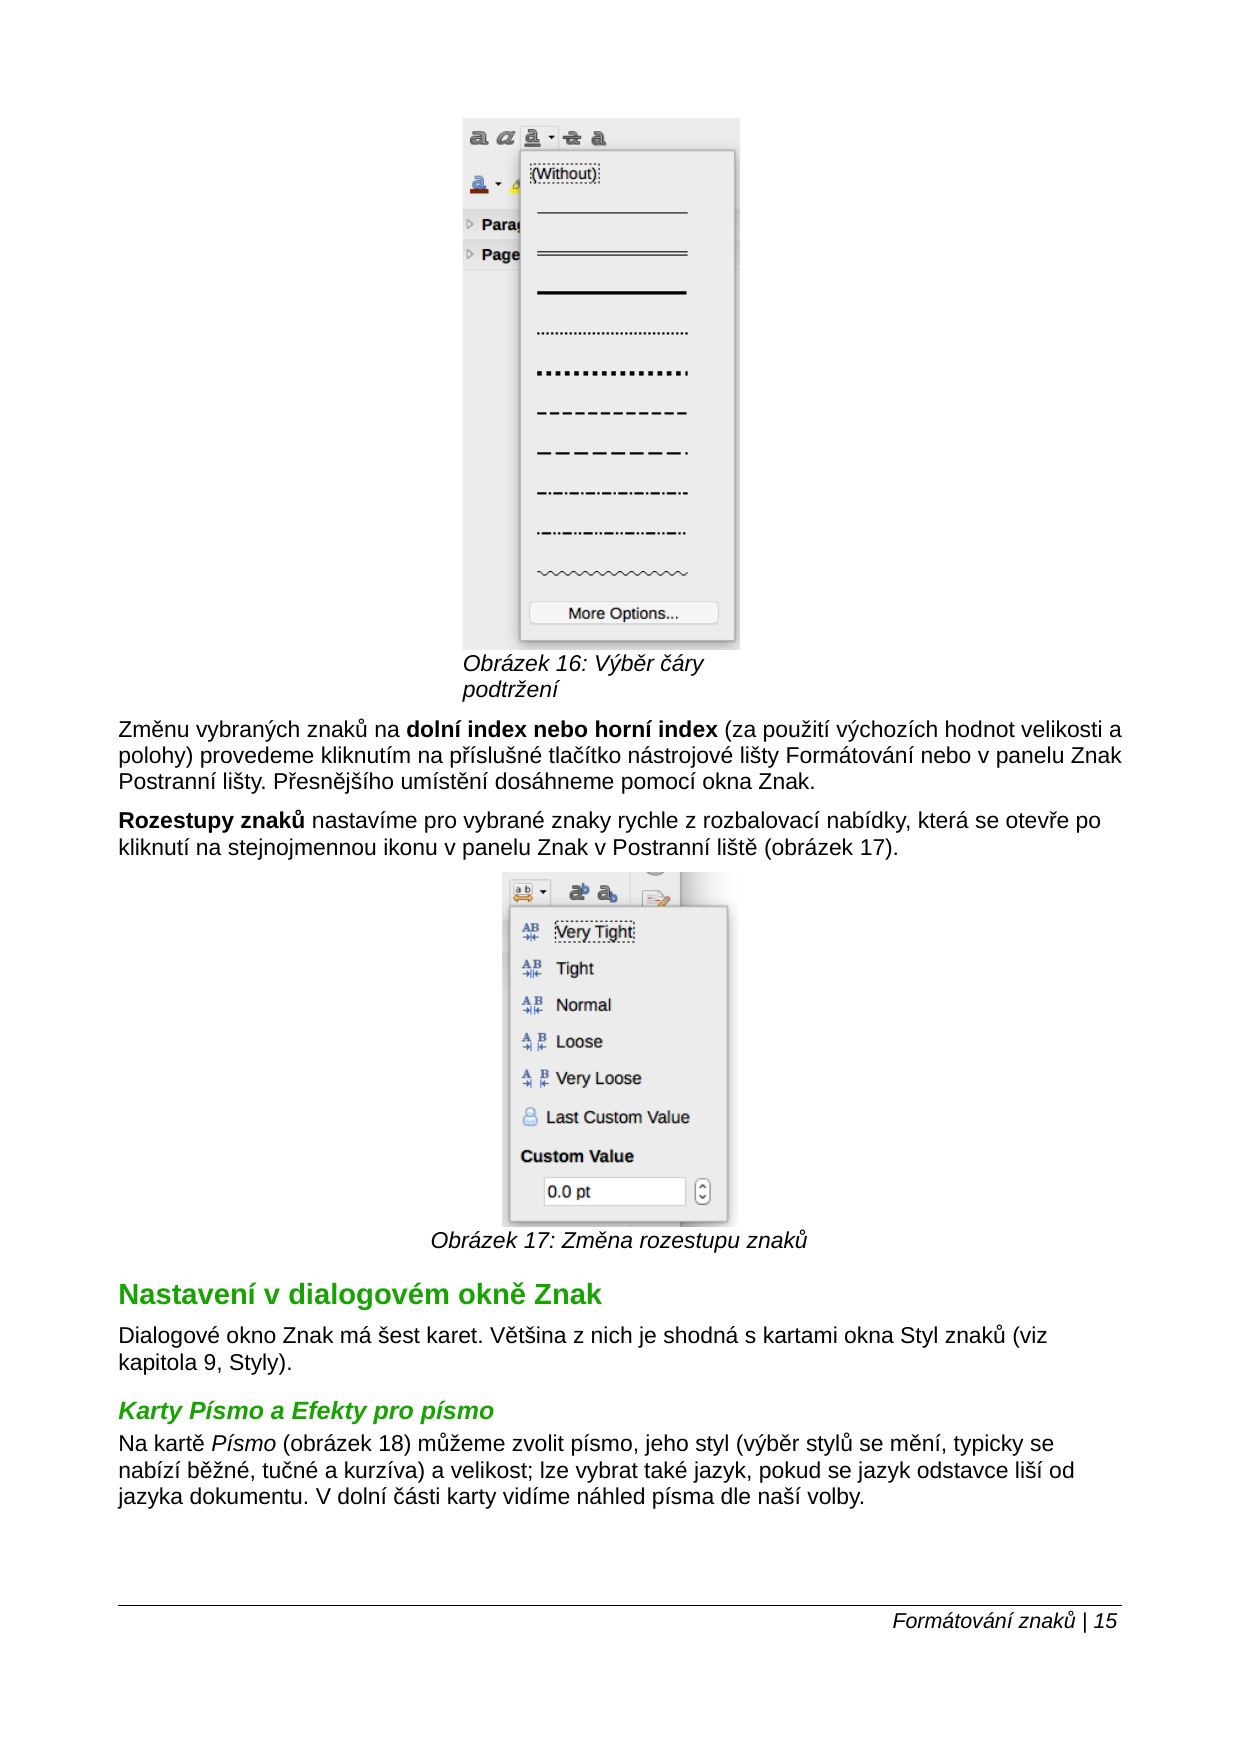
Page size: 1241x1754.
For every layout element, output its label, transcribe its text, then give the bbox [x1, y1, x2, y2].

picture [462, 118, 741, 650]
text Změnu vybraných znaků na dolní index nebo horní index (za použití výchozích hodnot velikosti a polohy) provedeme kliknutím na příslušné tlačítko nástrojové lišty Formátování nebo v panelu Znak Postranní lišty. Přesnějšího umístění dosáhneme pomocí okna Znak. [118, 716, 1122, 794]
text Na kartě Písmo (obrázek 18) můžeme zvolit písmo, jeho styl (výběr stylů se mění, typicky se nabízí běžné, tučné a kurzíva) a velikost; lze vybrat také jazyk, pokud se jazyk odstavce liší od jazyka dokumentu. V dolní části karty vidíme náhled písma dle naší volby. [118, 1430, 1122, 1509]
text Obrázek 16: Výběr čáry podtržení [463, 649, 778, 702]
subtitle Nastavení v dialogovém okně Znak [118, 1277, 1122, 1311]
subtitle Karty Písmo a Efekty pro písmo [118, 1396, 1122, 1424]
text Dialogové okno Znak má šest karet. Většina z nich je shodná s kartami okna Styl znaků (viz kapitola 9, Styly). [118, 1322, 1122, 1375]
text Obrázek 17: Změna rozestupu znaků [411, 1227, 829, 1253]
text Rozestupy znaků nastavíme pro vybrané znaky rychle z rozbalovací nabídky, která se otevře po kliknutí na stejnojmennou ikonu v panelu Znak v Postranní liště (obrázek 17). [118, 807, 1122, 860]
picture [502, 872, 739, 1227]
